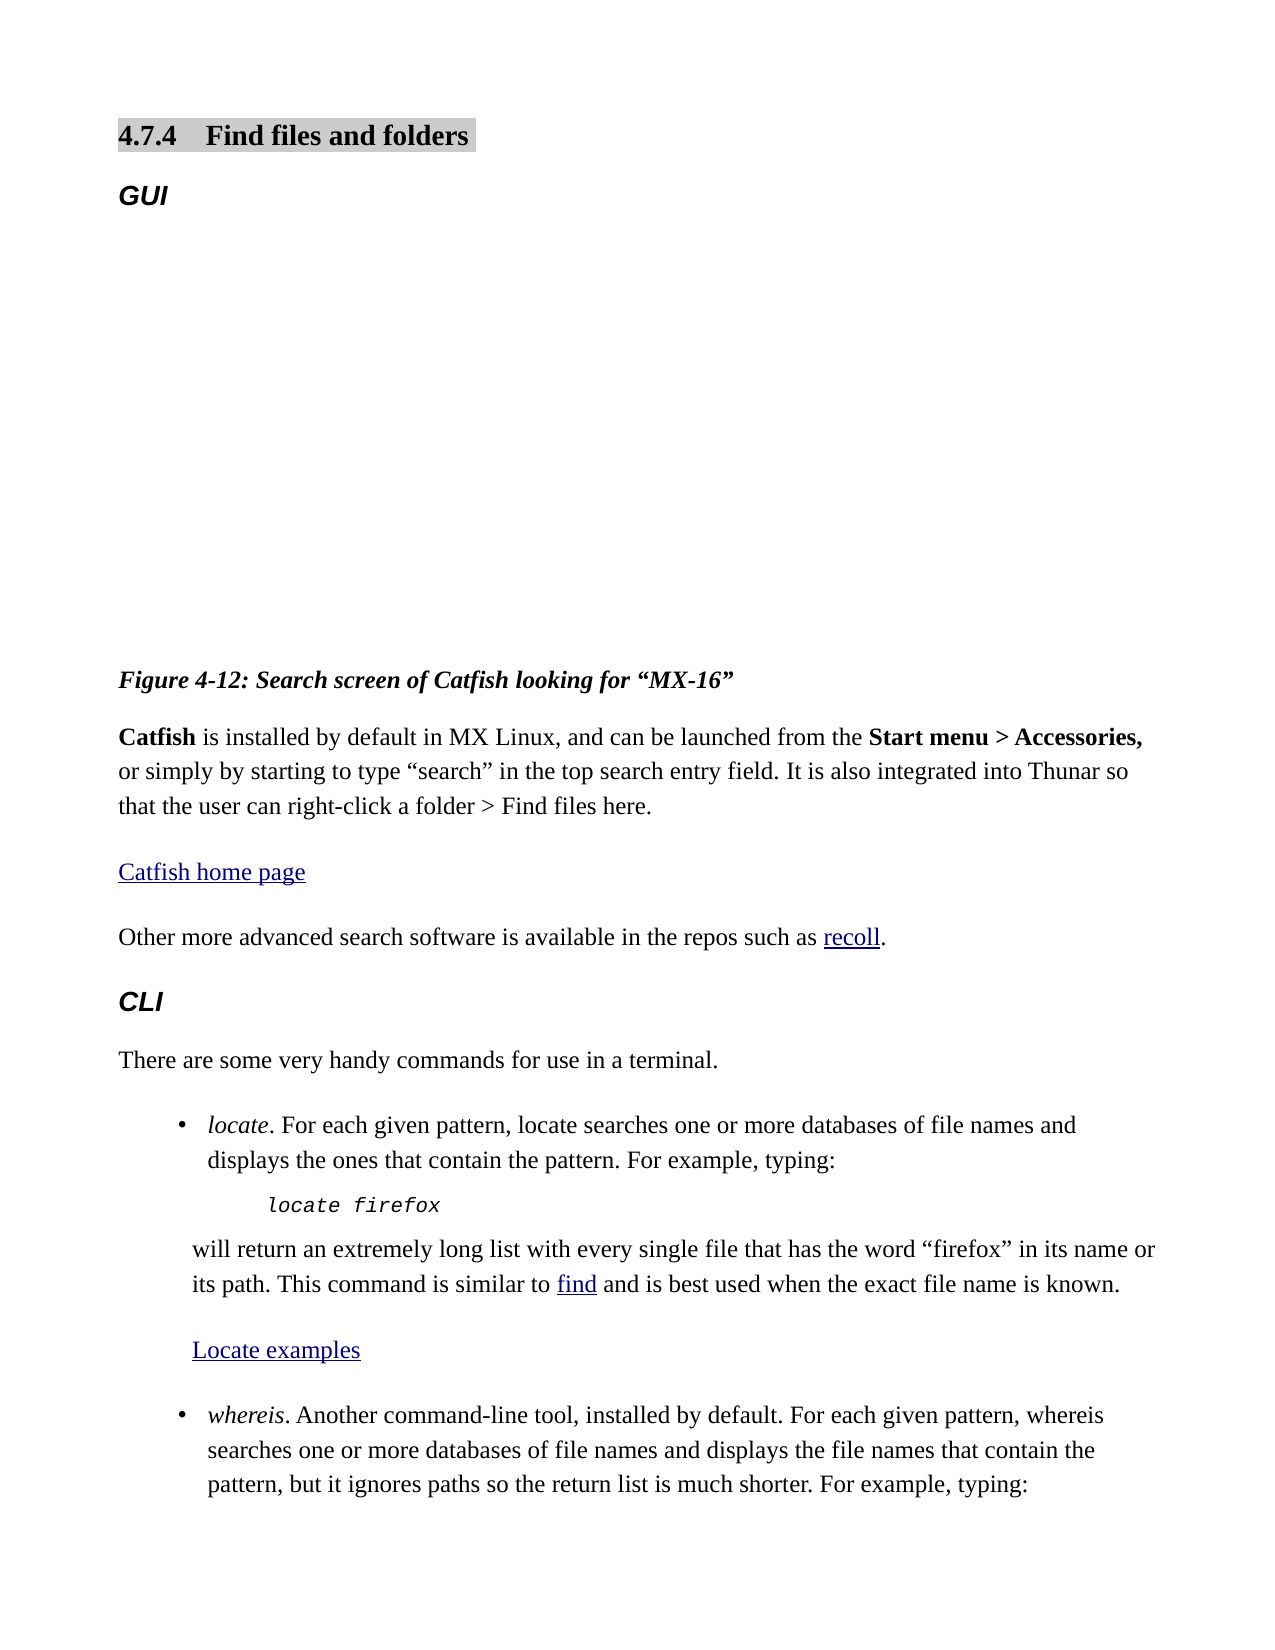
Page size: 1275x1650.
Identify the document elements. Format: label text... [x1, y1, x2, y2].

list locate. For each given pattern, locate searches one or more databases of file names and displays the ones that contain the pattern. For example, typing: [178, 1111, 1141, 1174]
list whereis. Another command-line tool, installed by default. For each given pattern, whereis searches one or more databases of file names and displays the file names that contain the pattern, but it ignores paths so the return list is much shorter. For example, typing: [178, 1400, 1141, 1498]
subtitle 4.7.4 Find files and folders [118, 118, 1157, 152]
text Catfish home page [118, 857, 1157, 885]
list Locate examples [162, 1335, 1157, 1363]
text Figure 4-12: Search screen of Catfish looking for “MX-16” [118, 665, 1157, 694]
list locate firefox [236, 1195, 1157, 1219]
list will return an extremely long list with every single file that has the word “firefox” in its name or its path. This command is similar to find and is best used when the exact file name is known. [162, 1234, 1157, 1298]
text There are some very handy commands for use in a terminal. [118, 1045, 1157, 1074]
text Other more advanced search software is available in the repos such as recoll. [118, 922, 1157, 951]
text Catfish is installed by default in MX Linux, and can be launched from the Start menu > Accessories, or simply by starting to type “search” in the top search entry field. It is also integrated into Thunar so that the user can right-click a folder > Find files here. [118, 722, 1157, 819]
subtitle CLI [118, 985, 1157, 1017]
subtitle GUI [118, 180, 1157, 212]
